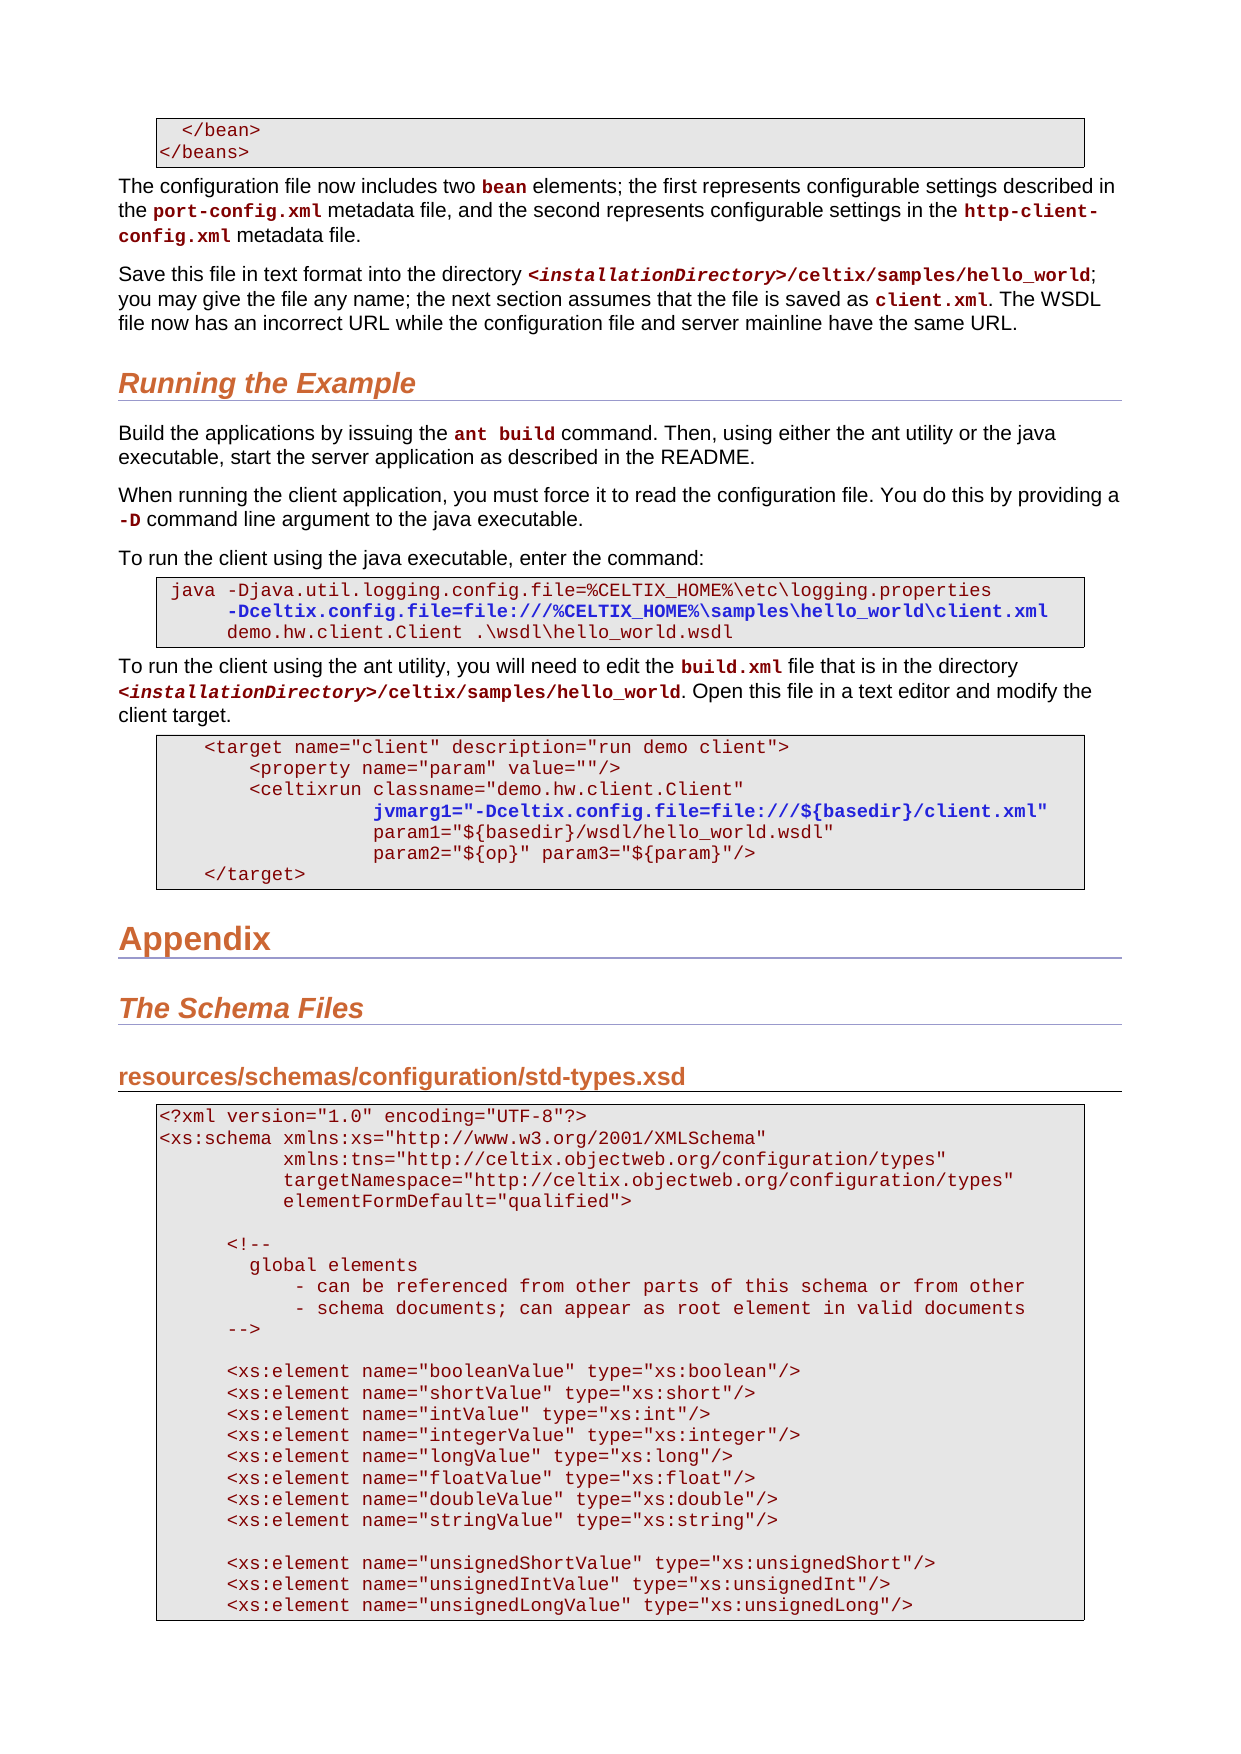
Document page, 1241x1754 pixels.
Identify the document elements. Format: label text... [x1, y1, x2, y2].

text jvmarg1="-Dceltix.config.file=file:///${basedir}/client.xml" [157, 798, 1084, 819]
text -Dceltix.config.file=file:///%CELTIX_HOME%\samples\hello_world\client.xml [157, 598, 1084, 620]
text <xs:element name="intValue" type="xs:int"/> [157, 1402, 1084, 1423]
text <xs:element name="unsignedLongValue" type="xs:unsignedLong"/> [157, 1593, 1084, 1620]
text To run the client using the java executable, enter the command: [118, 547, 1122, 570]
text <xs:element name="unsignedIntValue" type="xs:unsignedInt"/> [157, 1572, 1084, 1593]
text targetNamespace="http://celtix.objectweb.org/configuration/types" [157, 1168, 1084, 1189]
text demo.hw.client.Client .\wsdl\hello_world.wsdl [157, 620, 1084, 647]
text <?xml version="1.0" encoding="UTF-8"?> [157, 1105, 1084, 1125]
subtitle Appendix [118, 919, 1122, 957]
text To run the client using the ant utility, you will need to edit the build.xml file that is in the directory <installationDirectory>/celtix/samples/hello_world. Open this file in a text editor and modify the client target. [118, 655, 1122, 727]
text <xs:element name="integerValue" type="xs:integer"/> [157, 1423, 1084, 1444]
text </target> [157, 862, 1084, 889]
text java -Djava.util.logging.config.file=%CELTIX_HOME%\etc\logging.properties [157, 578, 1084, 598]
text </bean> [157, 119, 1084, 139]
text <xs:schema xmlns:xs="http://www.w3.org/2001/XMLSchema" [157, 1125, 1084, 1147]
text <property name="param" value=""/> [157, 756, 1084, 777]
text xmlns:tns="http://celtix.objectweb.org/configuration/types" [157, 1147, 1084, 1168]
text Save this file in text format into the directory <installationDirectory>/celtix/samples/hello_world; you may give the file any name; the next section assumes that the file is saved as client.xml. The WSDL file now has an incorrect URL while the configuration file and server mainline have the same URL. [118, 263, 1122, 335]
text - can be referenced from other parts of this schema or from other [157, 1274, 1084, 1295]
subtitle Running the Example [118, 367, 1122, 400]
text elementFormDefault="qualified"> [157, 1189, 1084, 1210]
text Build the applications by issuing the ant build command. Then, using either the ant utility or the java executable, start the server application as described in the README. [118, 421, 1122, 469]
text --> [157, 1317, 1084, 1338]
text <xs:element name="shortValue" type="xs:short"/> [157, 1380, 1084, 1402]
text <target name="client" description="run demo client"> [157, 736, 1084, 756]
text param2="${op}" param3="${param}"/> [157, 841, 1084, 862]
text <xs:element name="stringValue" type="xs:string"/> [157, 1508, 1084, 1529]
text <xs:element name="unsignedShortValue" type="xs:unsignedShort"/> [157, 1550, 1084, 1572]
text <xs:element name="doubleValue" type="xs:double"/> [157, 1487, 1084, 1508]
text <xs:element name="longValue" type="xs:long"/> [157, 1444, 1084, 1465]
subtitle The Schema Files [118, 992, 1122, 1024]
text The configuration file now includes two bean elements; the first represents configurable settings described in the port-config.xml metadata file, and the second represents configurable settings in the http-client-config.xml metadata file. [118, 174, 1122, 248]
text - schema documents; can appear as root element in valid documents [157, 1295, 1084, 1317]
text <xs:element name="booleanValue" type="xs:boolean"/> [157, 1359, 1084, 1380]
text param1="${basedir}/wsdl/hello_world.wsdl" [157, 819, 1084, 841]
text <xs:element name="floatValue" type="xs:float"/> [157, 1465, 1084, 1487]
text global elements [157, 1253, 1084, 1274]
text <celtixrun classname="demo.hw.client.Client" [157, 777, 1084, 798]
text resources/schemas/configuration/std-types.xsd [118, 1063, 1122, 1091]
text When running the client application, you must force it to read the configuration file. You do this by providing a -D command line argument to the java executable. [118, 484, 1122, 532]
text <!-- [157, 1232, 1084, 1253]
text </beans> [157, 139, 1084, 167]
